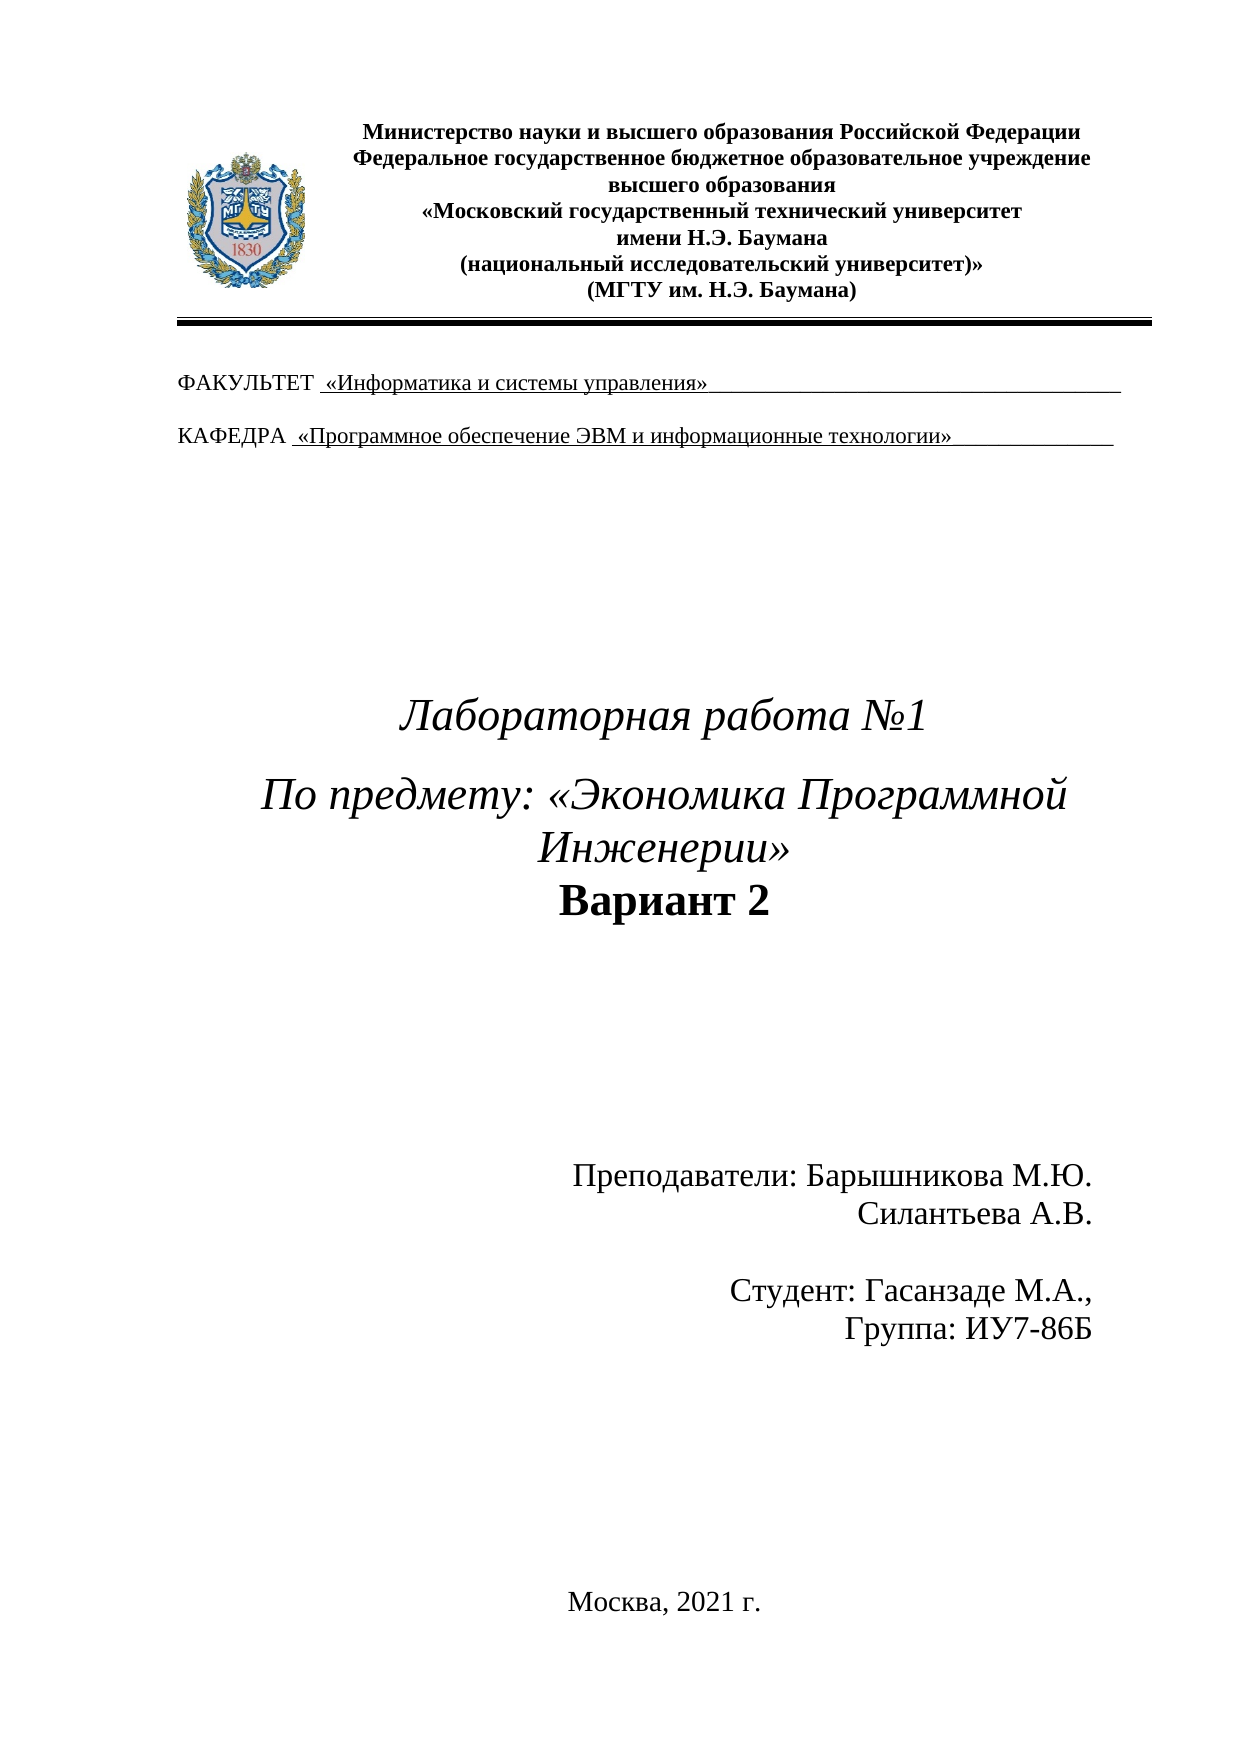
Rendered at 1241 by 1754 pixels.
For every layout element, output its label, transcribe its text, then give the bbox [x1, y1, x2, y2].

text Лабораторная работа №1 [177, 688, 1152, 741]
text Студент: Гасанзаде М.А., [177, 1270, 1093, 1309]
text Преподаватели: Барышникова М.Ю. Силантьева А.В. [177, 1155, 1093, 1232]
text КАФЕДРА «Программное обеспечение ЭВМ и информационные технологии»______________ [177, 422, 1152, 448]
text Группа: ИУ7-86Б [177, 1309, 1093, 1347]
text Москва, 2021 г. [177, 1584, 1152, 1618]
text По предмету: «Экономика Программной Инженерии» [177, 767, 1152, 872]
text ФАКУЛЬТЕТ «Информатика и системы управления»____________________________________ [177, 369, 1152, 396]
text Вариант 2 [177, 872, 1152, 925]
table_header Министерство науки и высшего образования Российской Федерации Федеральное государственное бюджетное образовательное учреждение высшего образования «Московский государственный технический университет имени Н.Э. Баумана (национальный исследовательский университет)» (МГТУ им. Н.Э. Баумана) [322, 118, 1122, 303]
picture [195, 152, 307, 289]
table_header [177, 118, 322, 303]
